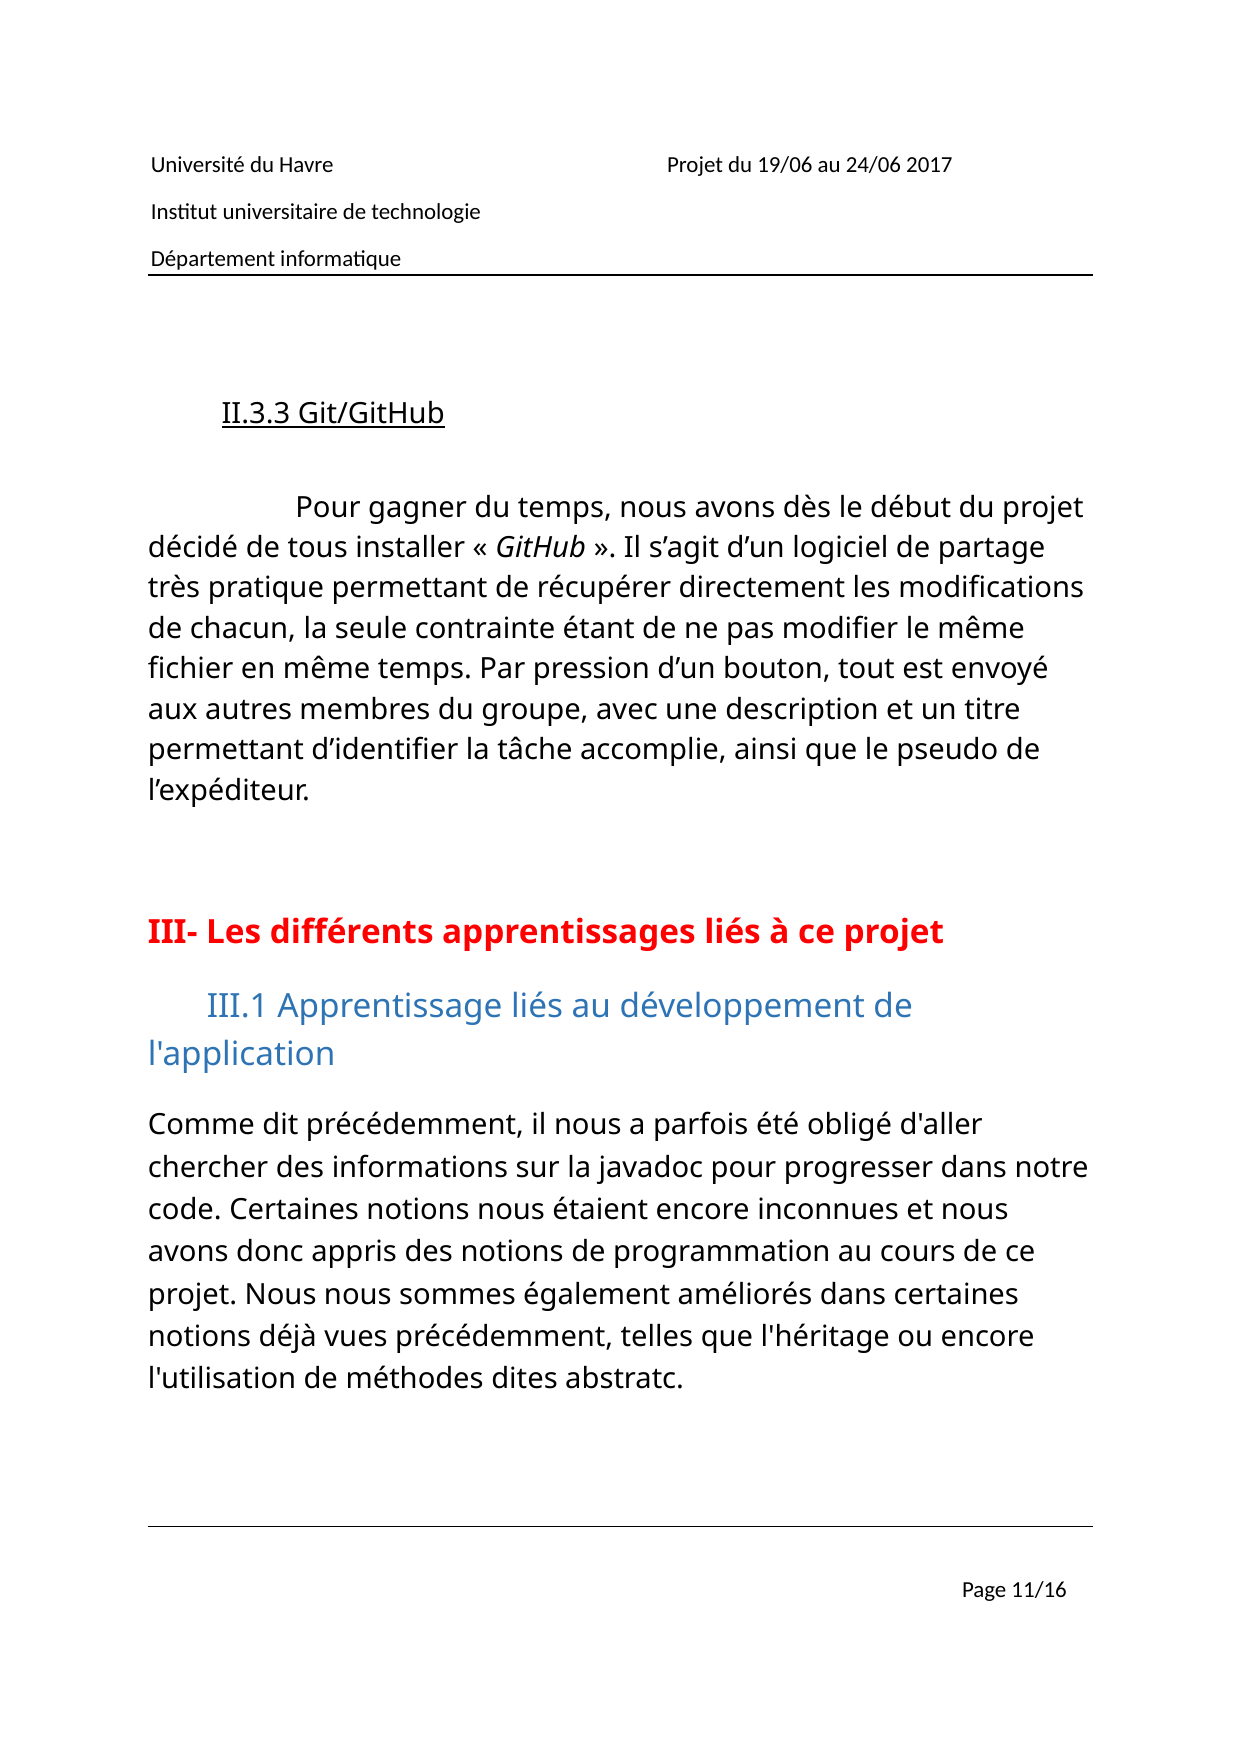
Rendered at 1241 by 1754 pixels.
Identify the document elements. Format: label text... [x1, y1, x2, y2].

subtitle Pour gagner du temps, nous avons dès le début du projet décidé de tous installer « GitHub ». Il s’agit d’un logiciel de partage très pratique permettant de récupérer directement les modifications de chacun, la seule contrainte étant de ne pas modifier le même fichier en même temps. Par pression d’un bouton, tout est envoyé aux autres membres du groupe, avec une description et un titre permettant d’identifier la tâche accomplie, ainsi que le pseudo de l’expéditeur. [148, 486, 1093, 808]
subtitle II.3.3 Git/GitHub [148, 392, 1093, 432]
subtitle Comme dit précédemment, il nous a parfois été obligé d'aller chercher des informations sur la javadoc pour progresser dans notre code. Certaines notions nous étaient encore inconnues et nous avons donc appris des notions de programmation au cours de ce projet. Nous nous sommes également améliorés dans certaines notions déjà vues précédemment, telles que l'héritage ou encore l'utilisation de méthodes dites abstratc. [148, 1103, 1093, 1397]
subtitle III.1 Apprentissage liés au développement de l'application [148, 981, 1093, 1075]
subtitle III- Les différents apprentissages liés à ce projet [148, 908, 1093, 953]
